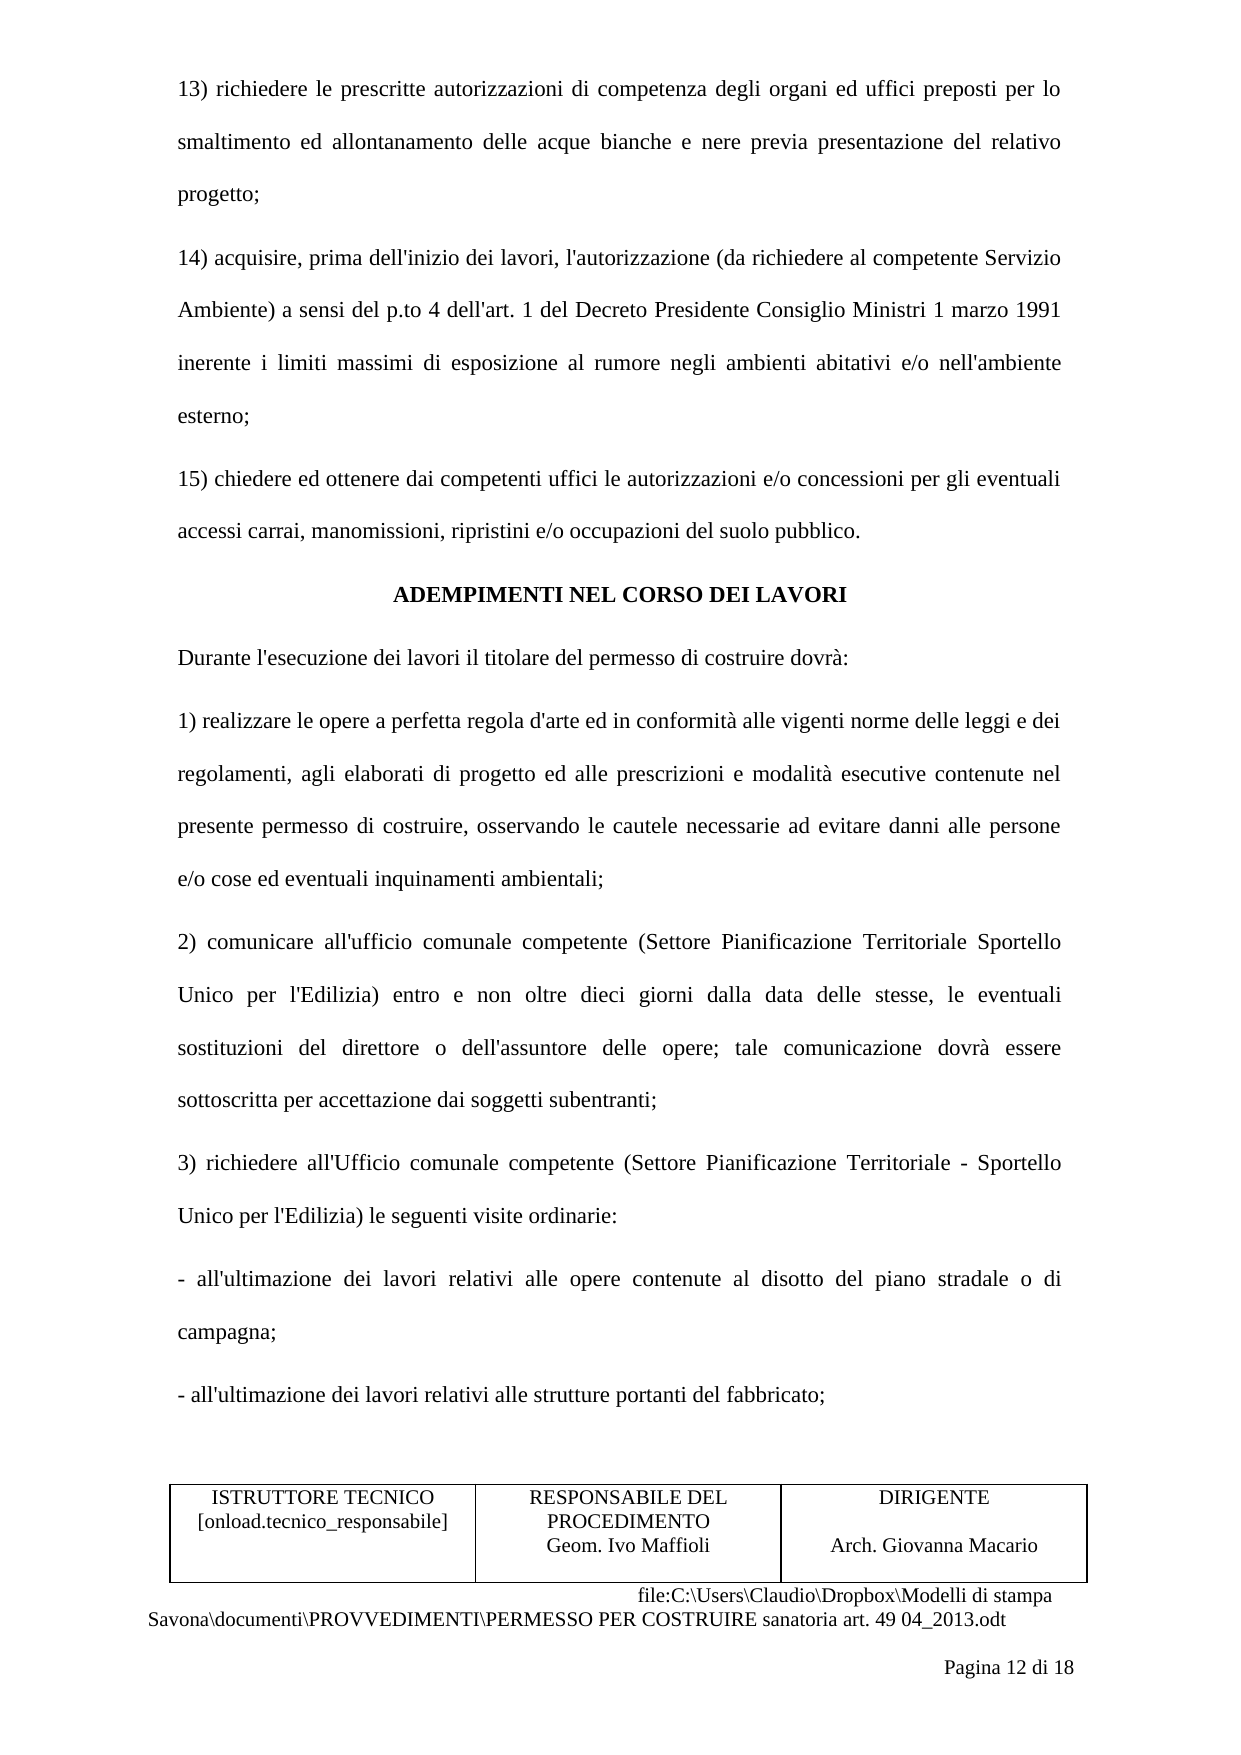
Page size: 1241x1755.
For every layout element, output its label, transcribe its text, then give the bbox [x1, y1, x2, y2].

text 1) realizzare le opere a perfetta regola d'arte ed in conformità alle vigenti norme delle leggi e dei regolamenti, agli elaborati di progetto ed alle prescrizioni e modalità esecutive contenute nel presente permesso di costruire, osservando le cautele necessarie ad evitare danni alle persone e/o cose ed eventuali inquinamenti ambientali; [177, 707, 1063, 891]
text 3) richiedere all'Ufficio comunale competente (Settore Pianificazione Territoriale - Sportello Unico per l'Edilizia) le seguenti visite ordinarie: [177, 1149, 1063, 1228]
text - all'ultimazione dei lavori relativi alle opere contenute al disotto del piano stradale o di campagna; [177, 1265, 1063, 1344]
text 15) chiedere ed ottenere dai competenti uffici le autorizzazioni e/o concessioni per gli eventuali accessi carrai, manomissioni, ripristini e/o occupazioni del suolo pubblico. [177, 465, 1063, 544]
text 14) acquisire, prima dell'inizio dei lavori, l'autorizzazione (da richiedere al competente Servizio Ambiente) a sensi del p.to 4 dell'art. 1 del Decreto Presidente Consiglio Ministri 1 marzo 1991 inerente i limiti massimi di esposizione al rumore negli ambienti abitativi e/o nell'ambiente esterno; [177, 243, 1063, 428]
text - all'ultimazione dei lavori relativi alle strutture portanti del fabbricato; [177, 1381, 1063, 1407]
text Durante l'esecuzione dei lavori il titolare del permesso di costruire dovrà: [177, 644, 1063, 670]
text 13) richiedere le prescritte autorizzazioni di competenza degli organi ed uffici preposti per lo smaltimento ed allontanamento delle acque bianche e nere previa presentazione del relativo progetto; [177, 75, 1063, 207]
text ADEMPIMENTI NEL CORSO DEI LAVORI [177, 581, 1063, 607]
text 2) comunicare all'ufficio comunale competente (Settore Pianificazione Territoriale Sportello Unico per l'Edilizia) entro e non oltre dieci giorni dalla data delle stesse, le eventuali sostituzioni del direttore o dell'assuntore delle opere; tale comunicazione dovrà essere sottoscritta per accettazione dai soggetti subentranti; [177, 928, 1063, 1113]
